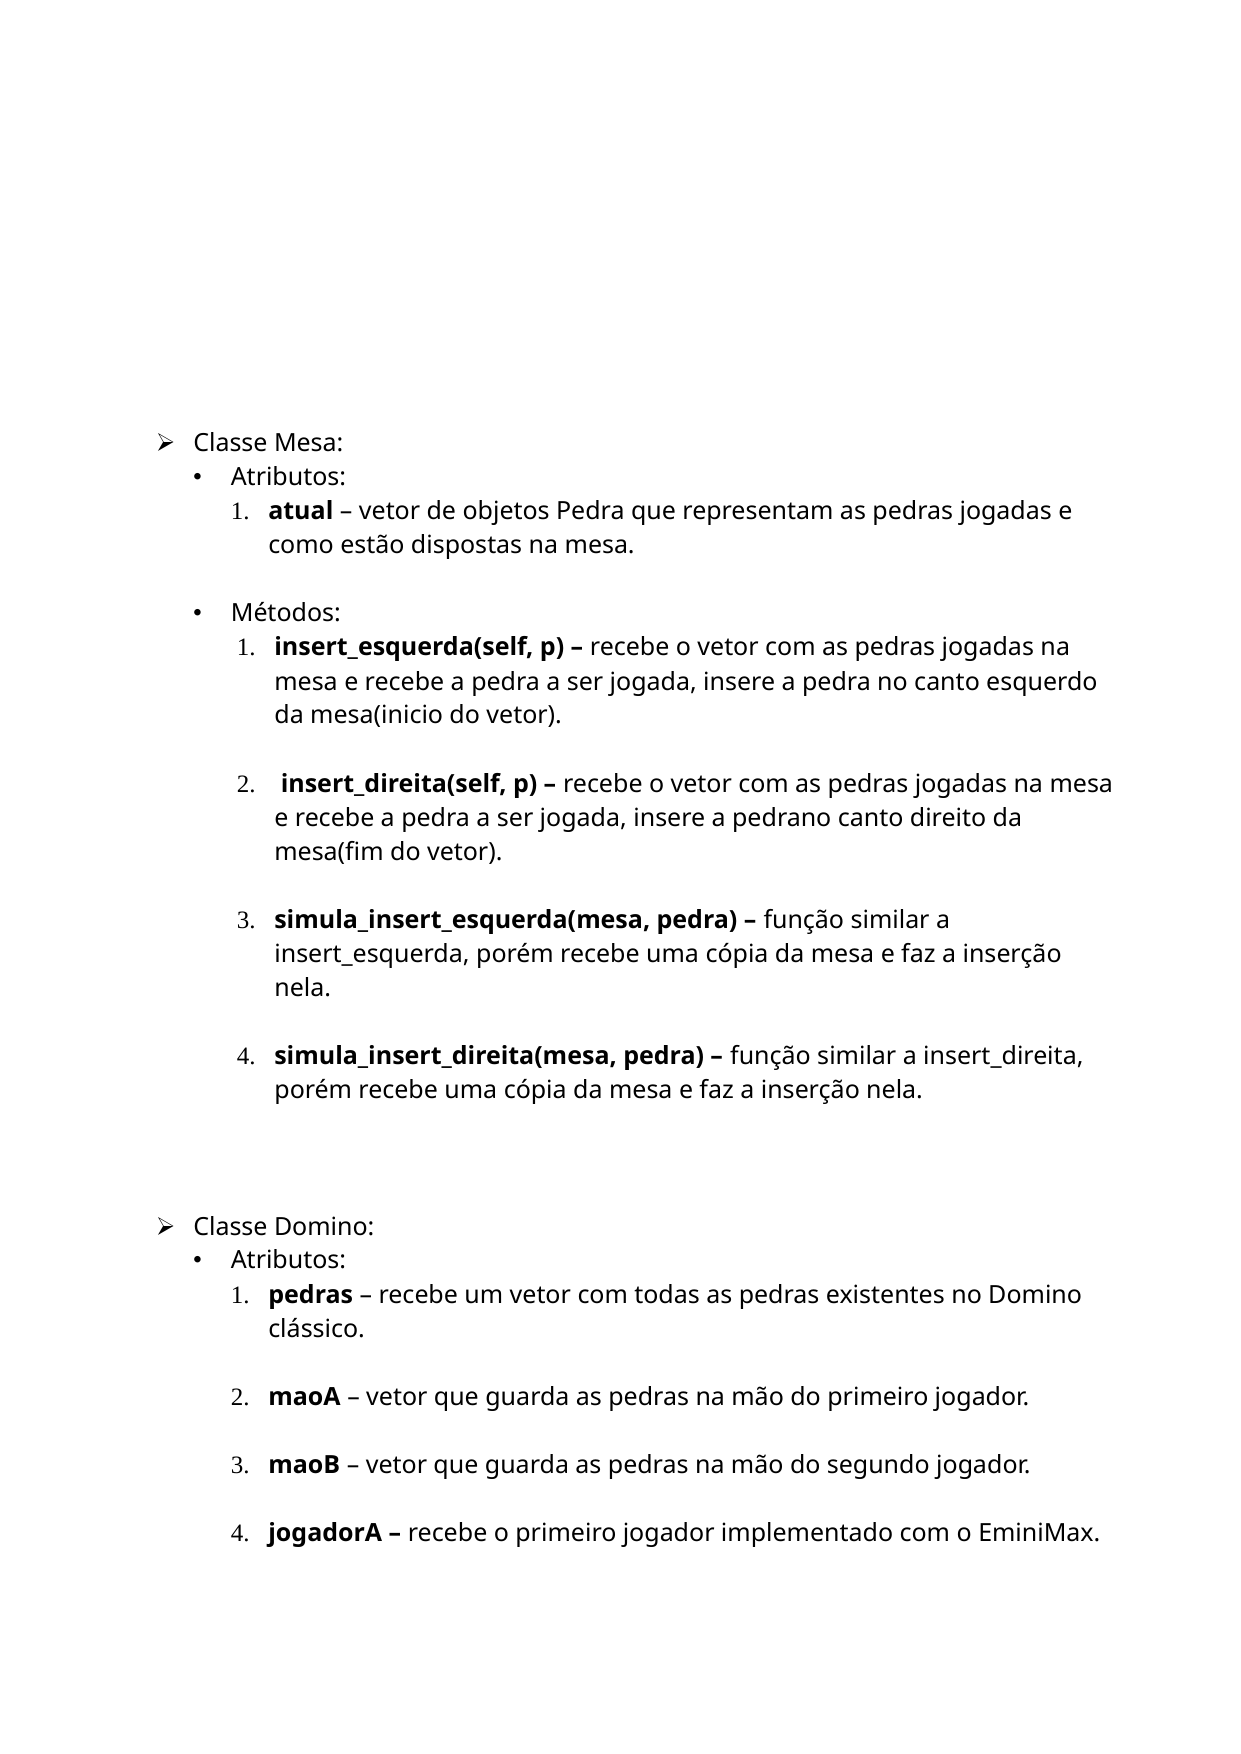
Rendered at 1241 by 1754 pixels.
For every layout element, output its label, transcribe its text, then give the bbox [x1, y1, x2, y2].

list Atributos: [193, 459, 1122, 493]
list Classe Mesa: [156, 425, 1122, 459]
list Atributos: [193, 1242, 1122, 1276]
list atual – vetor de objetos Pedra que representam as pedras jogadas e como estão dispostas na mesa. [231, 493, 1122, 561]
list maoA – vetor que guarda as pedras na mão do primeiro jogador. [231, 1378, 1122, 1412]
list insert_direita(self, p) – recebe o vetor com as pedras jogadas na mesa e recebe a pedra a ser jogada, insere a pedrano canto direito da mesa(fim do vetor). [237, 765, 1122, 867]
list maoB – vetor que guarda as pedras na mão do segundo jogador. [231, 1447, 1122, 1481]
list pedras – recebe um vetor com todas as pedras existentes no Domino clássico. [231, 1276, 1122, 1344]
list Métodos: [193, 595, 1122, 629]
list Classe Domino: [156, 1208, 1122, 1242]
list insert_esquerda(self, p) – recebe o vetor com as pedras jogadas na mesa e recebe a pedra a ser jogada, insere a pedra no canto esquerdo da mesa(inicio do vetor). [237, 629, 1122, 731]
list simula_insert_esquerda(mesa, pedra) – função similar a insert_esquerda, porém recebe uma cópia da mesa e faz a inserção nela. [237, 902, 1122, 1004]
list simula_insert_direita(mesa, pedra) – função similar a insert_direita, porém recebe uma cópia da mesa e faz a inserção nela. [237, 1038, 1122, 1106]
list jogadorA – recebe o primeiro jogador implementado com o EminiMax. [231, 1515, 1122, 1549]
